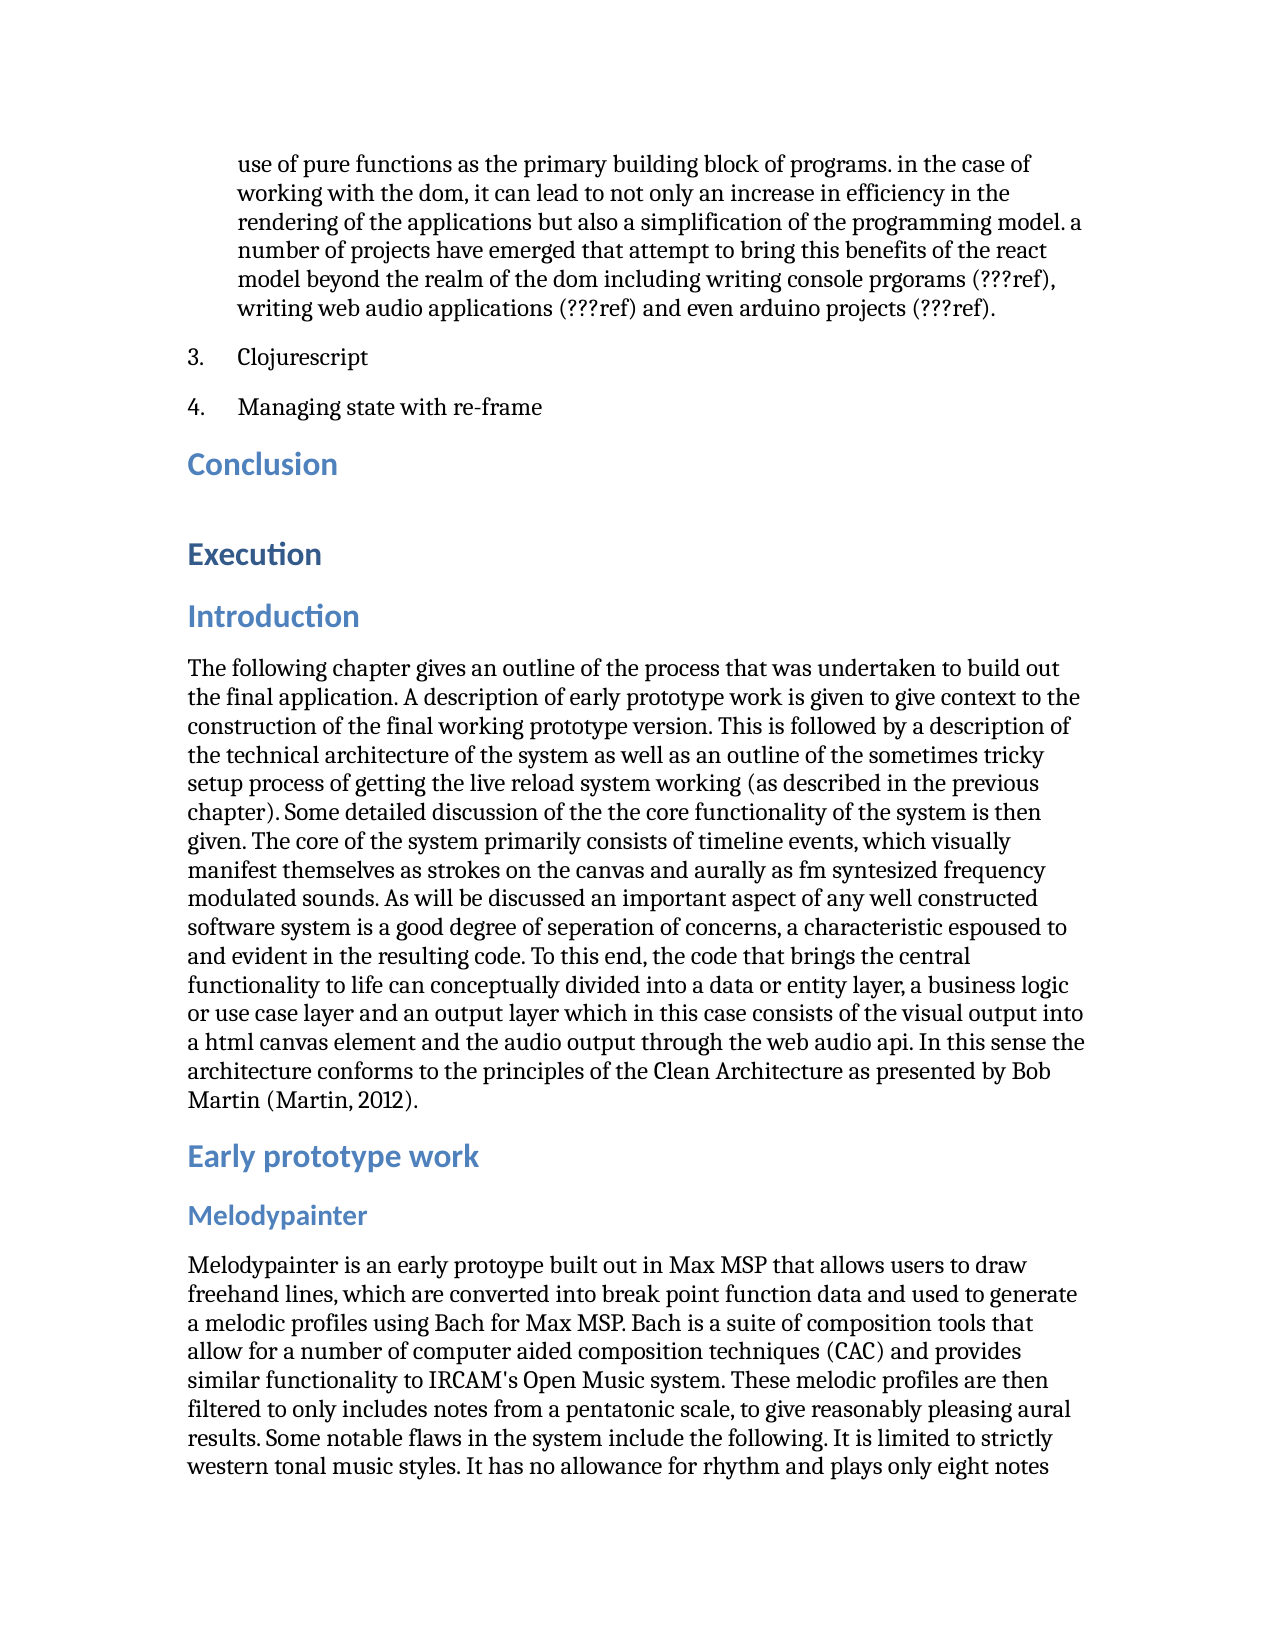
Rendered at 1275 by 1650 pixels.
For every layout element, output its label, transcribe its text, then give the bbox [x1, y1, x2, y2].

subtitle Execution [187, 533, 1087, 574]
list Clojurescript [187, 343, 1087, 372]
text Melodypainter is an early protoype built out in Max MSP that allows users to draw freehand lines, which are converted into break point function data and used to generate a melodic profiles using Bach for Max MSP. Bach is a suite of composition tools that allow for a number of computer aided composition techniques (CAC) and provides similar functionality to IRCAM's Open Music system. These melodic profiles are then filtered to only includes notes from a pentatonic scale, to give reasonably pleasing aural results. Some notable flaws in the system include the following. It is limited to strictly western tonal music styles. It has no allowance for rhythm and plays only eight notes [187, 1251, 1087, 1481]
subtitle Melodypainter [187, 1197, 1087, 1232]
list Managing state with re-frame [187, 393, 1087, 422]
subtitle Early prototype work [187, 1135, 1087, 1176]
list use of pure functions as the primary building block of programs. in the case of working with the dom, it can lead to not only an increase in efficiency in the rendering of the applications but also a simplification of the programming model. a number of projects have emerged that attempt to bring this benefits of the react model beyond the realm of the dom including writing console prgorams (???ref), writing web audio applications (???ref) and even arduino projects (???ref). [187, 150, 1087, 322]
text The following chapter gives an outline of the process that was undertaken to build out the final application. A description of early prototype work is given to give context to the construction of the final working prototype version. This is followed by a description of the technical architecture of the system as well as an outline of the sometimes tricky setup process of getting the live reload system working (as described in the previous chapter). Some detailed discussion of the the core functionality of the system is then given. The core of the system primarily consists of timeline events, which visually manifest themselves as strokes on the canvas and aurally as fm syntesized frequency modulated sounds. As will be discussed an important aspect of any well constructed software system is a good degree of seperation of concerns, a characteristic espoused to and evident in the resulting code. To this end, the code that brings the central functionality to life can conceptually divided into a data or entity layer, a business logic or use case layer and an output layer which in this case consists of the visual output into a html canvas element and the audio output through the web audio api. In this sense the architecture conforms to the principles of the Clean Architecture as presented by Bob Martin (Martin, 2012). [187, 654, 1087, 1114]
subtitle Conclusion [187, 442, 1087, 483]
subtitle Introduction [187, 595, 1087, 636]
